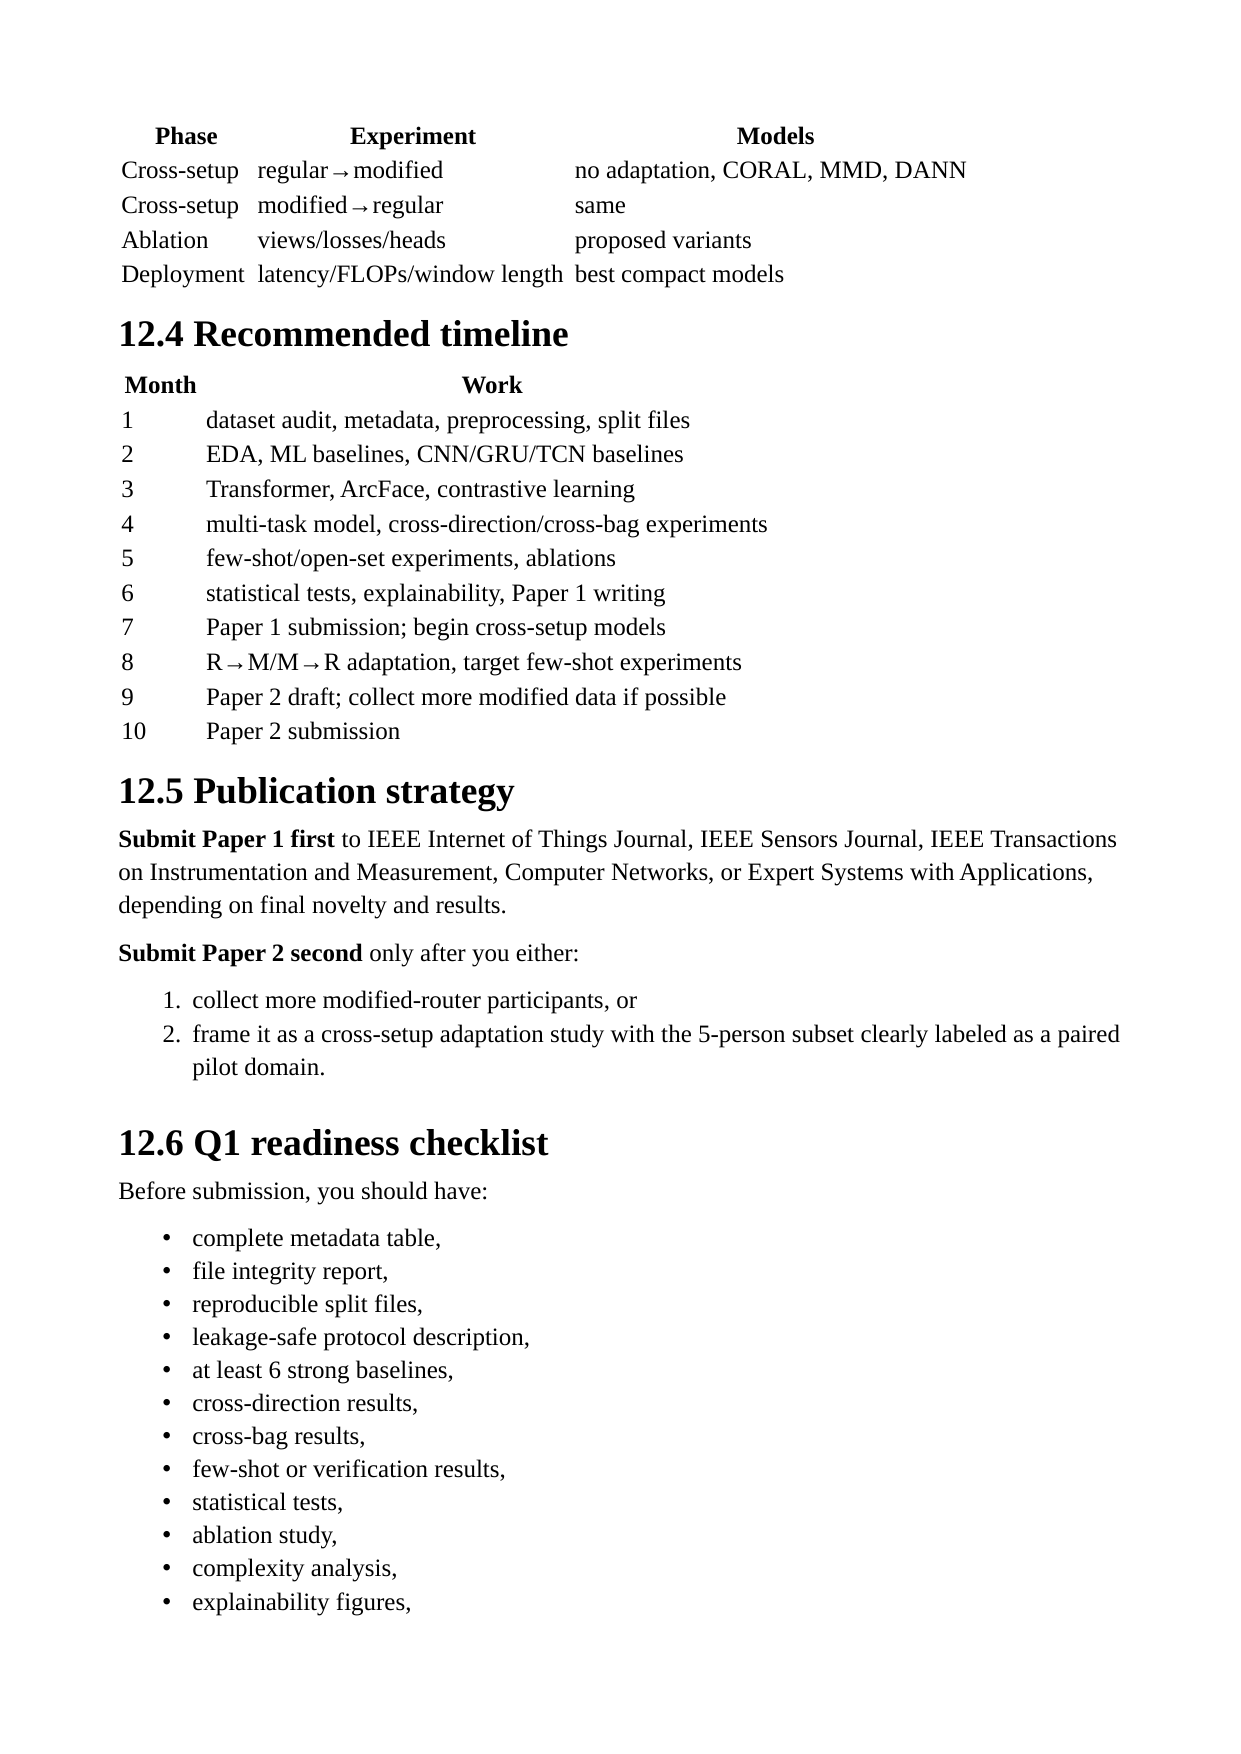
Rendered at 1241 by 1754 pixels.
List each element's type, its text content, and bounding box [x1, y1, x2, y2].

table_cell EDA, ML baselines, CNN/GRU/TCN baselines [203, 437, 781, 471]
list cross-bag results, [162, 1421, 1122, 1450]
table_cell no adaptation, CORAL, MMD, DANN [572, 153, 979, 187]
list statistical tests, [162, 1487, 1122, 1516]
table_cell 1 [118, 402, 203, 437]
table_cell same [572, 187, 979, 222]
table_cell Ablation [118, 222, 254, 256]
table_cell few-shot/open-set experiments, ablations [203, 540, 781, 575]
table_cell 3 [118, 471, 203, 506]
text Submit Paper 2 second only after you either: [118, 938, 1122, 967]
list ablation study, [162, 1521, 1122, 1549]
table_cell multi-task model, cross-direction/cross-bag experiments [203, 506, 781, 540]
table_cell 7 [118, 610, 203, 644]
table_cell best compact models [572, 256, 979, 291]
list frame it as a cross-setup adaptation study with the 5-person subset clearly labeled as a paired pilot domain. [162, 1019, 1122, 1080]
table_cell dataset audit, metadata, preprocessing, split files [203, 402, 781, 437]
table_cell latency/FLOPs/window length [254, 256, 572, 291]
table_cell regular→modified [254, 153, 572, 187]
table_cell 4 [118, 506, 203, 540]
table_cell proposed variants [572, 222, 979, 256]
table_cell modified→regular [254, 187, 572, 222]
list few-shot or verification results, [162, 1454, 1122, 1483]
list leakage-safe protocol description, [162, 1322, 1122, 1351]
subtitle 12.5 Publication strategy [118, 769, 1122, 812]
text Submit Paper 1 first to IEEE Internet of Things Journal, IEEE Sensors Journal, IEEE Transactions on Instrumentation and Measurement, Computer Networks, or Expert Systems with Applications, depending on final novelty and results. [118, 824, 1122, 919]
list complexity analysis, [162, 1553, 1122, 1582]
table_cell Paper 2 submission [203, 713, 781, 748]
table_cell 2 [118, 437, 203, 471]
table_cell Deployment [118, 256, 254, 291]
table_cell statistical tests, explainability, Paper 1 writing [203, 575, 781, 609]
subtitle 12.4 Recommended timeline [118, 312, 1122, 355]
table_cell views/losses/heads [254, 222, 572, 256]
list reproducible split files, [162, 1289, 1122, 1318]
table_cell 5 [118, 540, 203, 575]
table_header Experiment [254, 118, 572, 153]
table_header Month [118, 368, 203, 402]
table_cell 6 [118, 575, 203, 609]
list cross-direction results, [162, 1388, 1122, 1417]
list at least 6 strong baselines, [162, 1355, 1122, 1384]
table_cell Paper 2 draft; collect more modified data if possible [203, 679, 781, 713]
list collect more modified-router participants, or [162, 986, 1122, 1014]
table_cell 9 [118, 679, 203, 713]
list explainability figures, [162, 1587, 1122, 1615]
list file integrity report, [162, 1256, 1122, 1285]
table_cell Cross-setup [118, 153, 254, 187]
table_cell R→M/M→R adaptation, target few-shot experiments [203, 644, 781, 679]
table_cell 10 [118, 713, 203, 748]
list complete metadata table, [162, 1223, 1122, 1252]
table_cell Cross-setup [118, 187, 254, 222]
table_cell Transformer, ArcFace, contrastive learning [203, 471, 781, 506]
table_cell 8 [118, 644, 203, 679]
table_header Work [203, 368, 781, 402]
text Before submission, you should have: [118, 1176, 1122, 1204]
table_cell Paper 1 submission; begin cross-setup models [203, 610, 781, 644]
subtitle 12.6 Q1 readiness checklist [118, 1120, 1122, 1163]
table_header Models [572, 118, 979, 153]
table_header Phase [118, 118, 254, 153]
